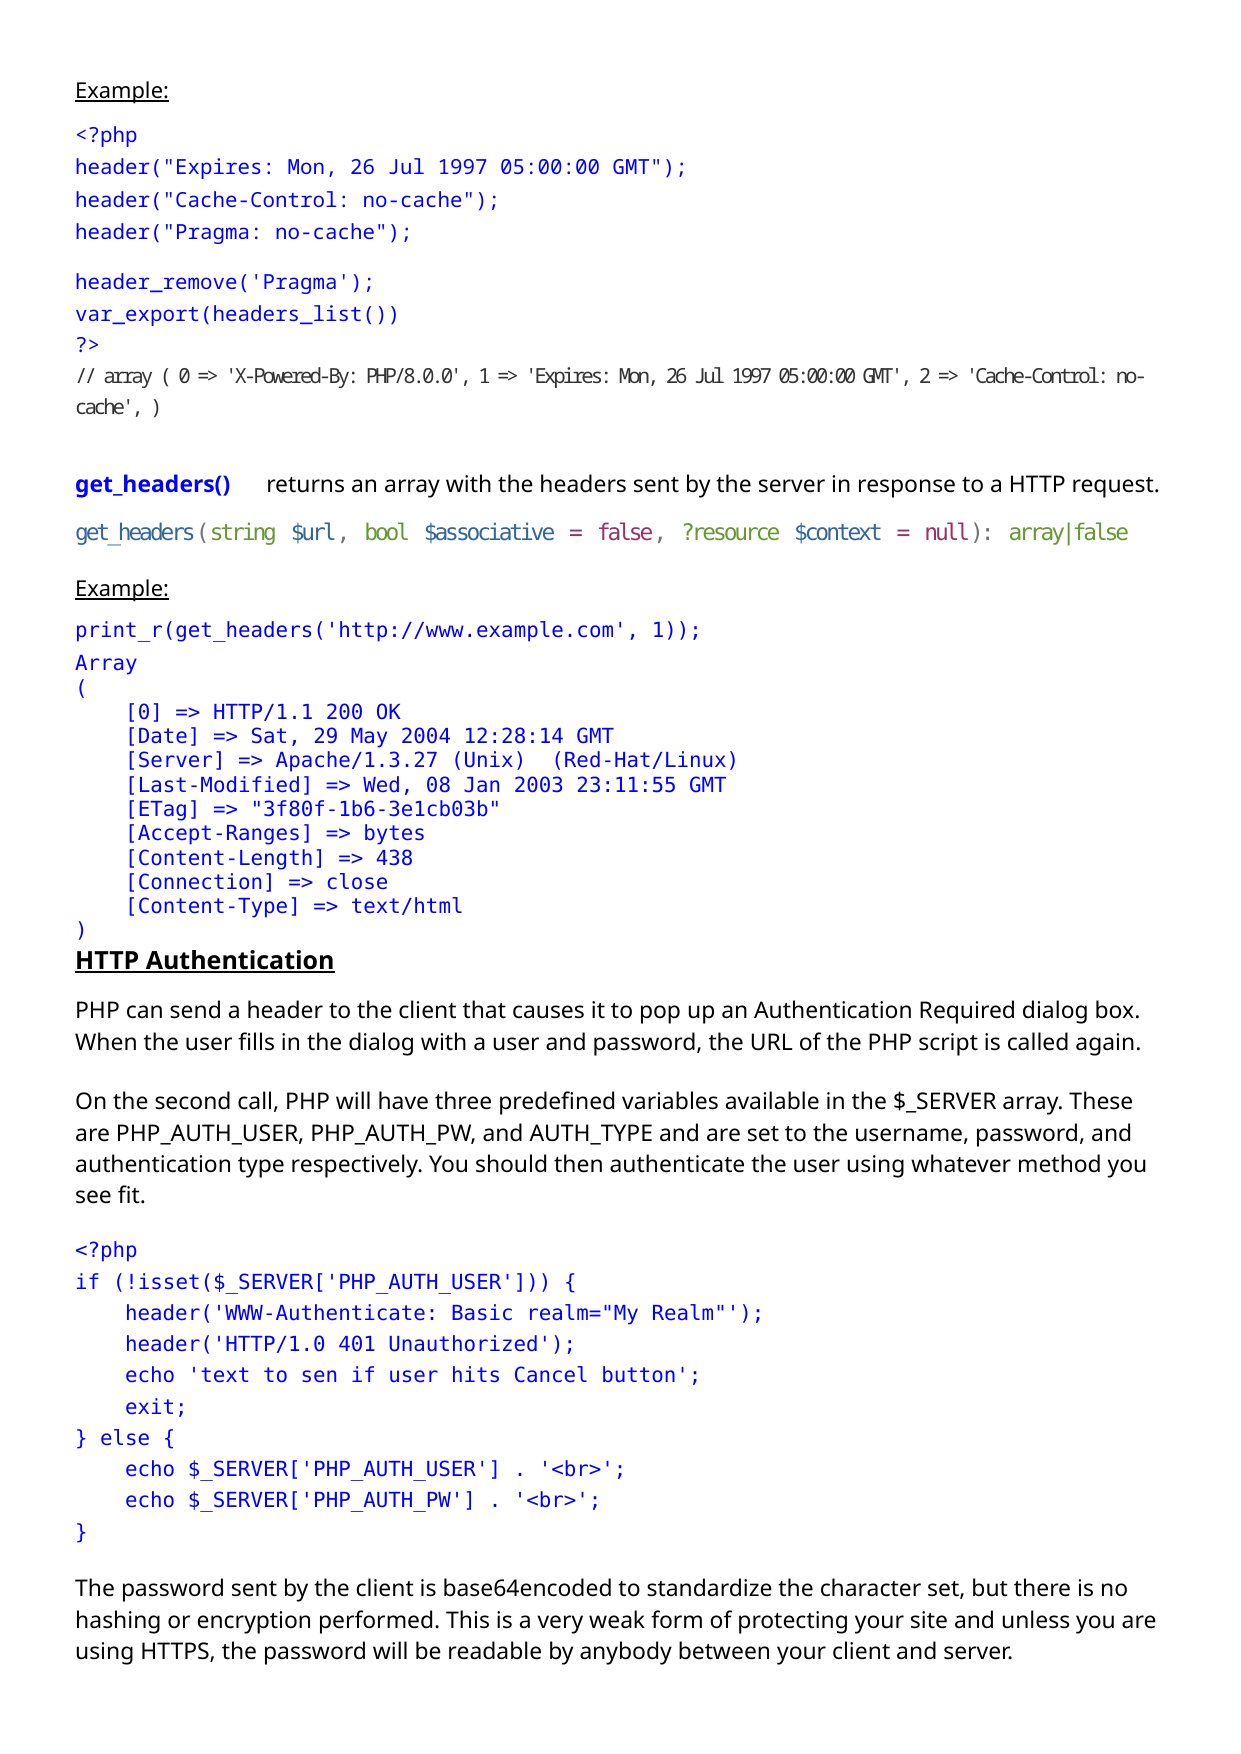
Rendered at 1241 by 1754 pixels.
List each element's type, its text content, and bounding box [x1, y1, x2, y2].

text <?php [75, 1238, 1166, 1263]
text [Last-Modified] => Wed, 08 Jan 2003 23:11:55 GMT [75, 773, 1166, 797]
text [0] => HTTP/1.1 200 OK [75, 700, 1166, 724]
text The password sent by the client is base64encoded to standardize the character set, but there is no hashing or encryption performed. This is a very weak form of protecting your site and unless you are using HTTPS, the password will be readable by anybody between your client and server. [75, 1572, 1166, 1666]
text // array ( 0 => 'X-Powered-By: PHP/8.0.0', 1 => 'Expires: Mon, 26 Jul 1997 05:00:00 GMT', 2 => 'Cache-Control: no-cache', ) [75, 358, 1166, 421]
text Example: [75, 75, 1166, 105]
text print_r(get_headers('http://www.example.com', 1)); [75, 618, 1166, 642]
text } else { [75, 1419, 1166, 1450]
text var_export(headers_list()) ?> [75, 296, 1166, 358]
text echo $_SERVER['PHP_AUTH_PW'] . '<br>'; [75, 1482, 1166, 1513]
text [Server] => Apache/1.3.27 (Unix) (Red-Hat/Linux) [75, 748, 1166, 773]
text header('HTTP/1.0 401 Unauthorized'); [75, 1325, 1166, 1357]
text exit; [75, 1388, 1166, 1419]
text header_remove('Pragma'); [75, 265, 1166, 296]
text <?php header("Expires: Mon, 26 Jul 1997 05:00:00 GMT"); header("Cache-Control: no-cache"); header("Pragma: no-cache"); [75, 120, 1166, 246]
text [Date] => Sat, 29 May 2004 12:28:14 GMT [75, 724, 1166, 748]
text } [75, 1513, 1166, 1544]
text if (!isset($_SERVER['PHP_AUTH_USER'])) { [75, 1263, 1166, 1294]
text get_headers() returns an array with the headers sent by the server in response to a HTTP request. [75, 468, 1166, 499]
text ( [75, 676, 1166, 700]
text Example: [75, 573, 1166, 603]
text ) [75, 918, 1166, 943]
text header('WWW-Authenticate: Basic realm="My Realm"'); [75, 1294, 1166, 1325]
text [Content-Type] => text/html [75, 894, 1166, 918]
text [Content-Length] => 438 [75, 846, 1166, 870]
text get_headers(string $url, bool $associative = false, ?resource $context = null): array|false [75, 519, 1166, 545]
text [Connection] => close [75, 870, 1166, 894]
text On the second call, PHP will have three predefined variables available in the $_SERVER array. These are PHP_AUTH_USER, PHP_AUTH_PW, and AUTH_TYPE and are set to the username, password, and authentication type respectively. You should then authenticate the user using whatever method you see fit. [75, 1085, 1166, 1210]
text HTTP Authentication [75, 943, 1166, 977]
text [Accept-Ranges] => bytes [75, 821, 1166, 846]
text echo $_SERVER['PHP_AUTH_USER'] . '<br>'; [75, 1450, 1166, 1482]
text [ETag] => "3f80f-1b6-3e1cb03b" [75, 797, 1166, 821]
text Array [75, 651, 1166, 676]
text PHP can send a header to the client that causes it to pop up an Authentication Required dialog box. When the user fills in the dialog with a user and password, the URL of the PHP script is called again. [75, 994, 1166, 1057]
text echo 'text to sen if user hits Cancel button'; [75, 1357, 1166, 1388]
